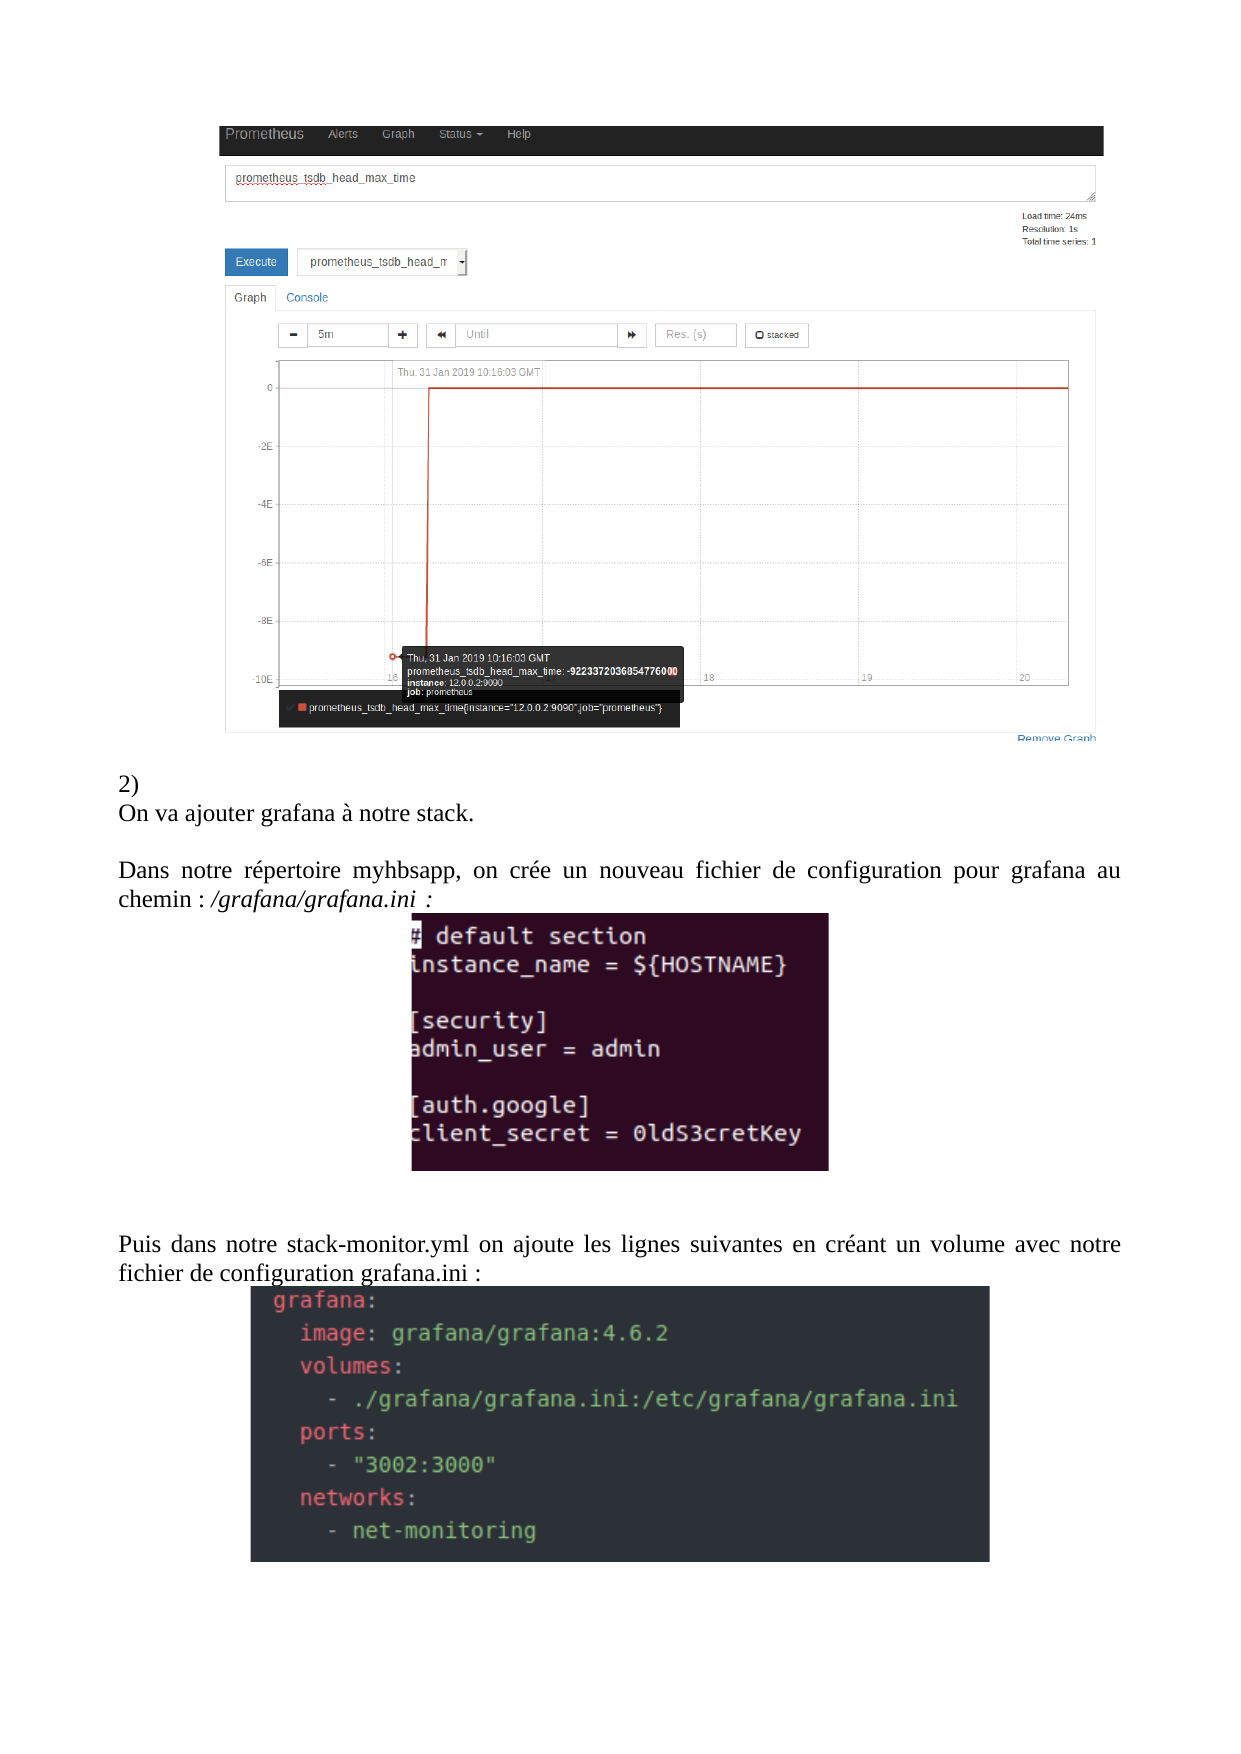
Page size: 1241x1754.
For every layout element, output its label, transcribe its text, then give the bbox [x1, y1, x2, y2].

text 2) [118, 769, 1122, 798]
text Dans notre répertoire myhbsapp, on crée un nouveau fichier de configuration pour grafana au chemin : /grafana/grafana.ini : [118, 856, 1122, 913]
picture [411, 913, 829, 1171]
text Puis dans notre stack-monitor.yml on ajoute les lignes suivantes en créant un volume avec notre fichier de configuration grafana.ini : [118, 1229, 1122, 1287]
picture [219, 126, 1104, 741]
picture [250, 1286, 990, 1562]
text On va ajouter grafana à notre stack. [118, 798, 1122, 827]
